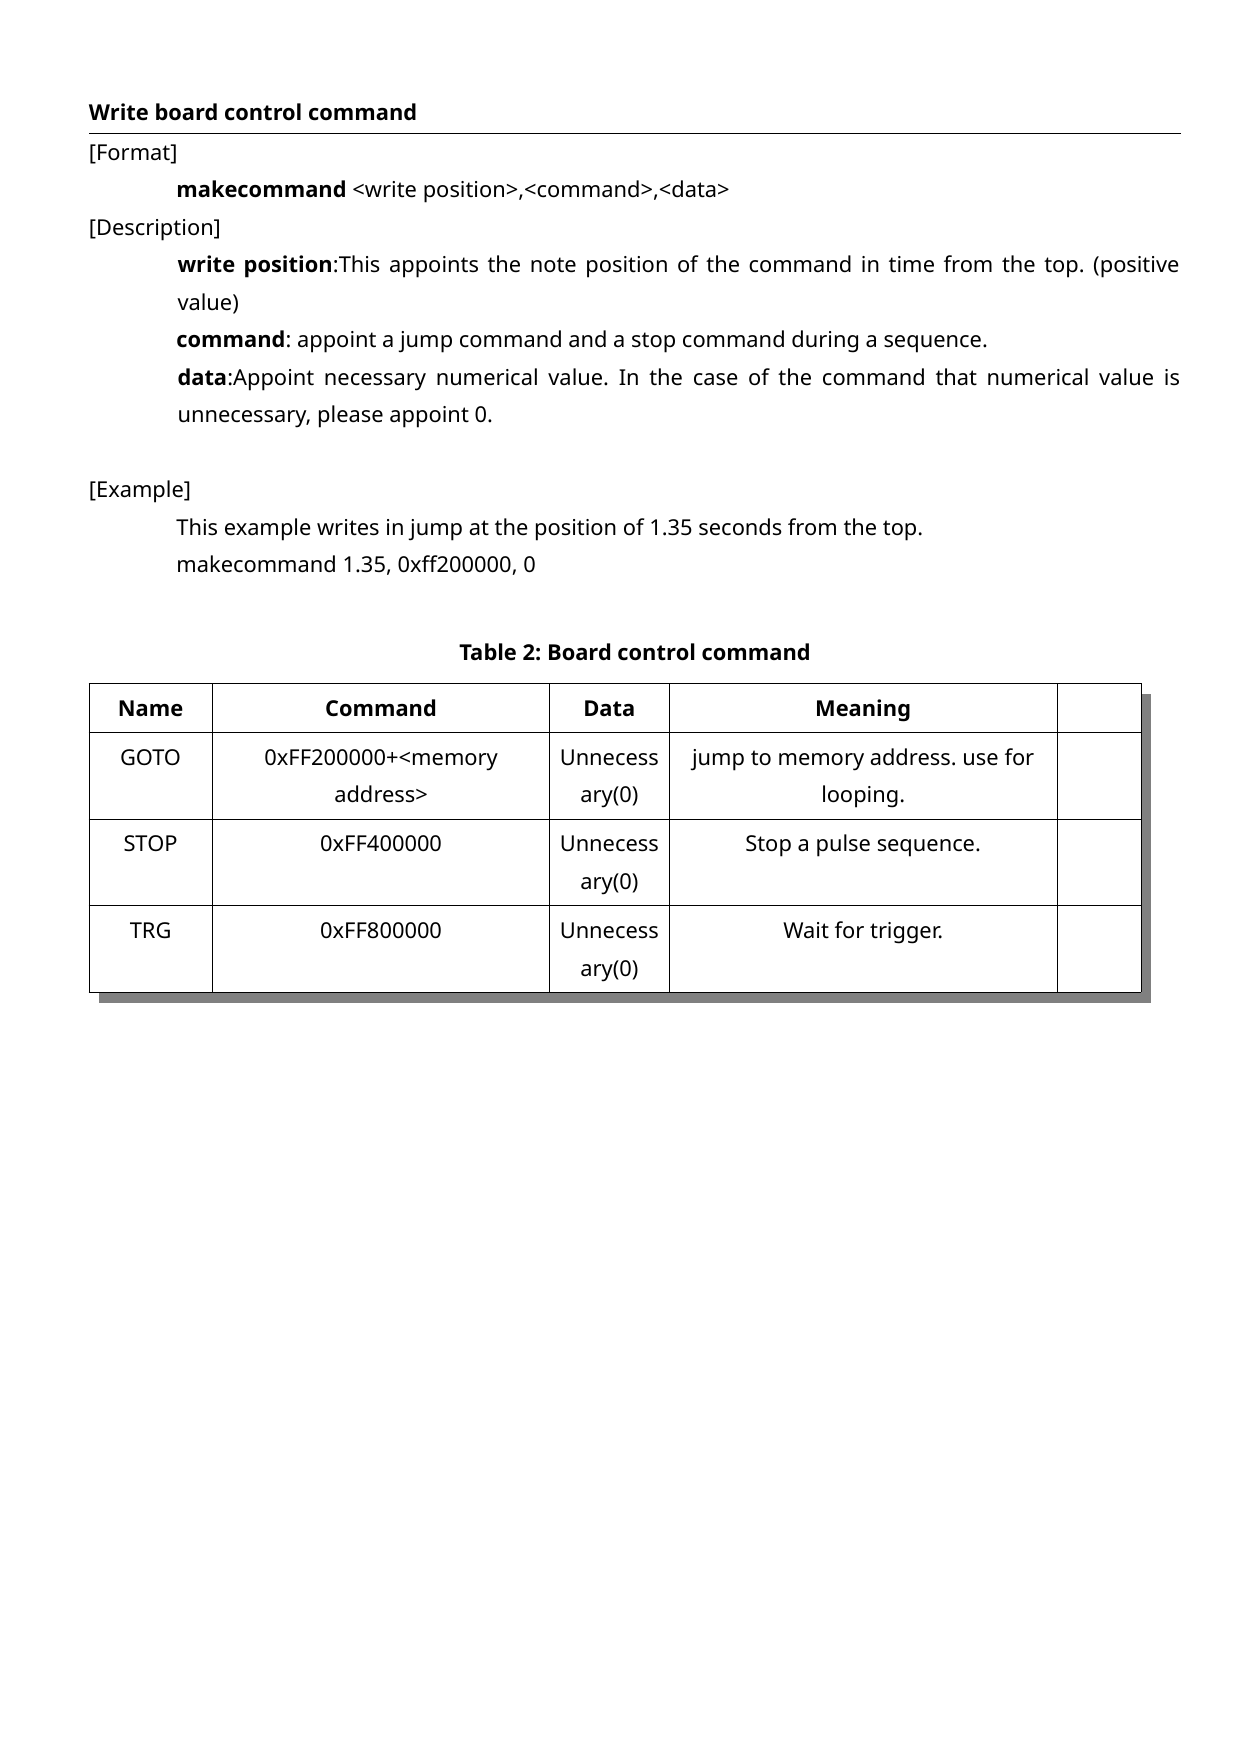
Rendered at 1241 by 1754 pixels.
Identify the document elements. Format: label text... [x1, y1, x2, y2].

table_cell Unnecessary(0) [550, 733, 669, 819]
table_cell 0xFF200000+<memory address> [213, 733, 549, 819]
table_cell GOTO [90, 733, 212, 819]
table_cell Wait for trigger. [670, 906, 1057, 992]
table_cell jump to memory address. use for looping. [670, 733, 1057, 819]
table_cell Stop a pulse sequence. [670, 820, 1057, 905]
table_cell Unnecessary(0) [550, 906, 669, 992]
table_cell 0xFF800000 [213, 906, 549, 992]
table_header Meaning [670, 684, 1057, 732]
text makecommand 1.35, 0xff200000, 0 [89, 546, 1181, 583]
text [Format] [89, 134, 1181, 171]
table_cell [1058, 733, 1141, 819]
text write position:This appoints the note position of the command in time from the top. (positive value) [89, 246, 1181, 321]
table_header Data [550, 684, 669, 732]
text Table 2: Board control command [89, 633, 1181, 671]
table_cell TRG [90, 906, 212, 992]
table_cell 0xFF400000 [213, 820, 549, 905]
text data:Appoint necessary numerical value. In the case of the command that numerical value is unnecessary, please appoint 0. [89, 358, 1181, 433]
table_cell [1058, 820, 1141, 905]
table_header [1058, 684, 1141, 732]
table_cell Unnecessary(0) [550, 820, 669, 905]
text makecommand <write position>,<command>,<data> [89, 171, 1181, 208]
table_header Command [213, 684, 549, 732]
title Write board control command [89, 93, 1181, 133]
table_cell [1058, 906, 1141, 992]
text [Example] [89, 471, 1181, 508]
text [Description] [89, 208, 1181, 246]
table_cell STOP [90, 820, 212, 905]
table_header Name [90, 684, 212, 732]
text This example writes in jump at the position of 1.35 seconds from the top. [89, 508, 1181, 546]
text command: appoint a jump command and a stop command during a sequence. [89, 321, 1181, 358]
